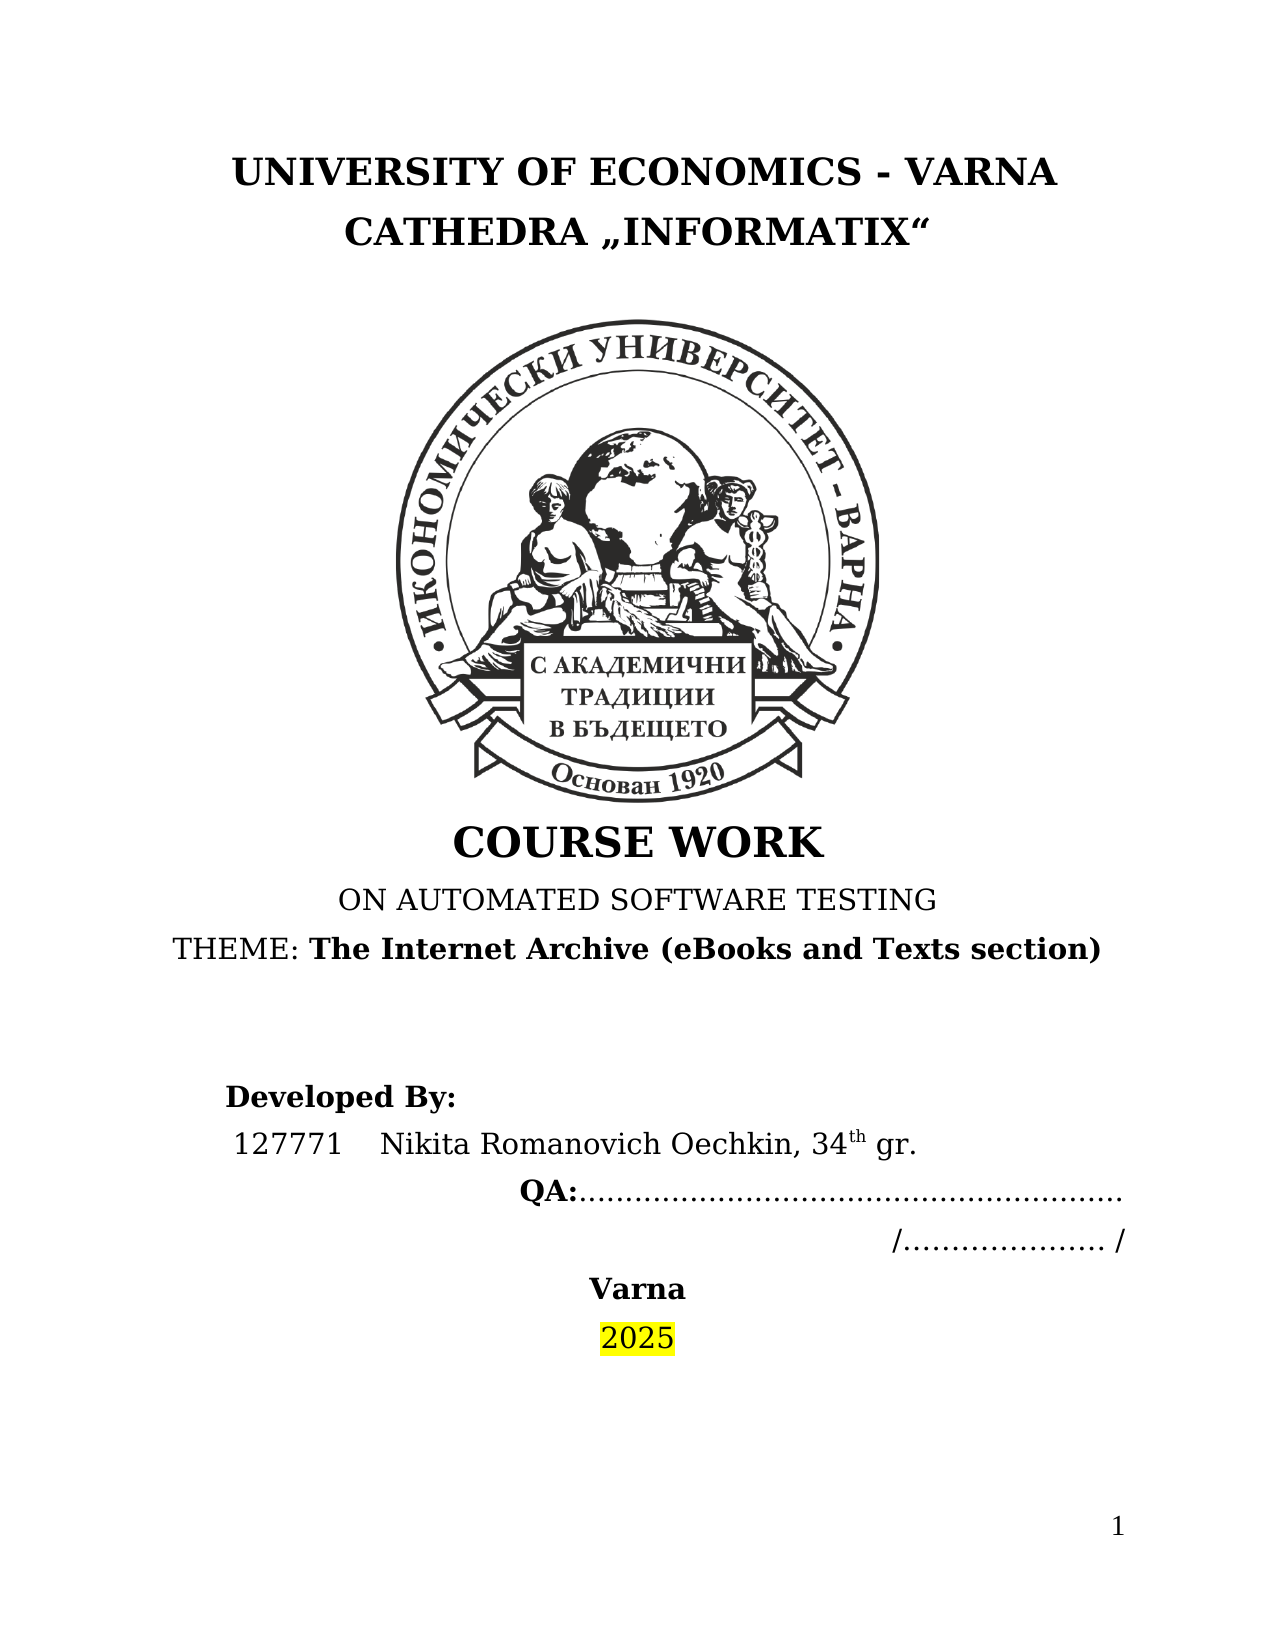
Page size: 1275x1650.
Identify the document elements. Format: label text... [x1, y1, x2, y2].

text 2025 [150, 1322, 1125, 1356]
text THEME: The Internet Archive (eBooks and Texts section) [150, 932, 1125, 967]
text Varna [150, 1272, 1125, 1307]
text QA:........................................................... [150, 1174, 1125, 1208]
picture [395, 319, 880, 803]
text /………………… / [150, 1223, 1125, 1257]
table_cell 127771 [221, 1127, 369, 1174]
table_cell Nikita Romanovich Oechkin, 34th gr. [369, 1127, 1126, 1174]
text UNIVERSITY OF ECONOMICS - VARNA [150, 150, 1125, 194]
table_cell [139, 1127, 221, 1174]
text CATHEDRA „INFORMATIX“ [150, 210, 1125, 254]
text COURSE WORK [150, 818, 1125, 867]
table_header Developed By: [139, 1080, 1126, 1127]
text ON AUTOMATED SOFTWARE TESTING [150, 883, 1125, 917]
